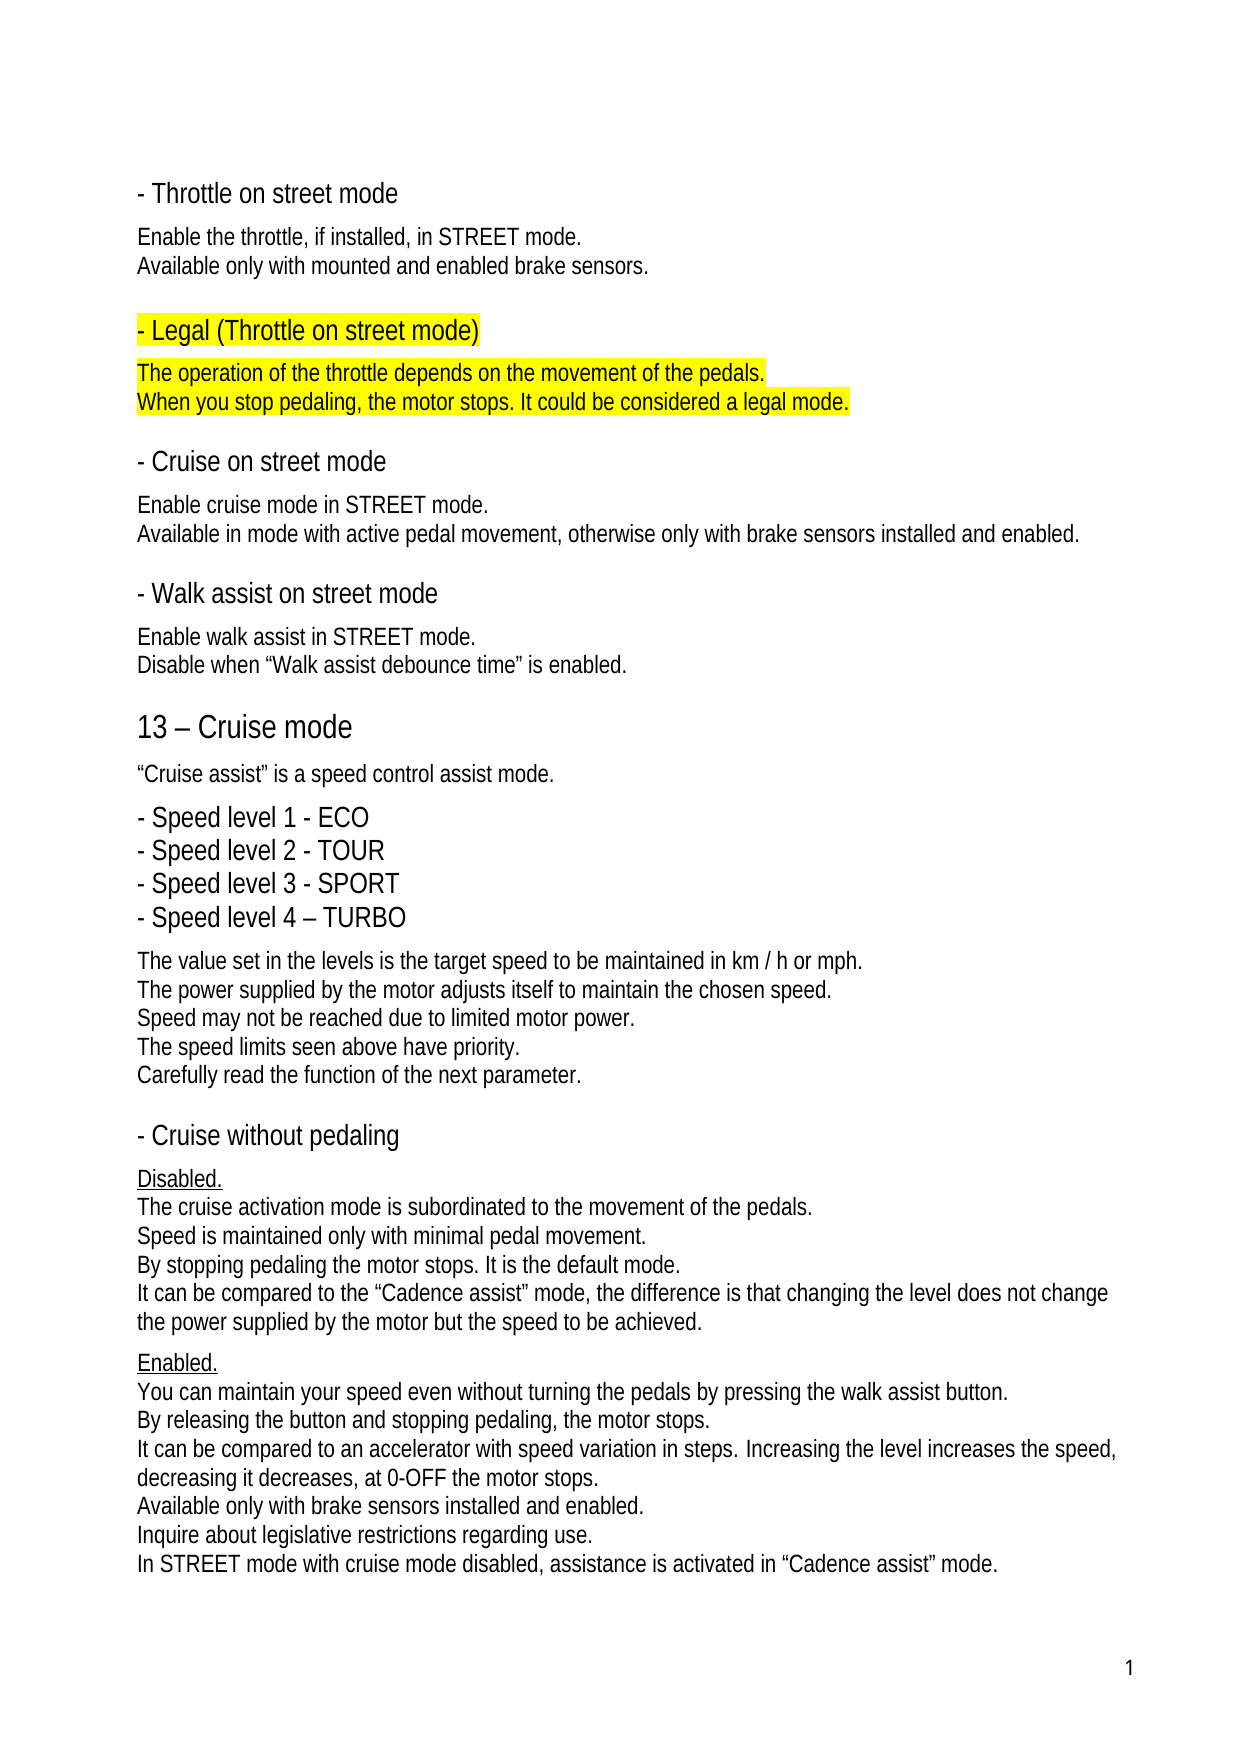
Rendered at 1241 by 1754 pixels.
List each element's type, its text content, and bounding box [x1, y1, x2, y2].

text Enabled. [137, 1348, 1122, 1377]
text Inquire about legislative restrictions regarding use. [137, 1520, 1122, 1549]
text - Speed level 4 – TURBO [137, 900, 1122, 933]
text Speed may not be reached due to limited motor power. [137, 1003, 1122, 1032]
text - Cruise on street mode [137, 444, 1122, 477]
text The value set in the levels is the target speed to be maintained in km / h or mph. [137, 946, 1122, 974]
text The power supplied by the motor adjusts itself to maintain the chosen speed. [137, 974, 1122, 1003]
text decreasing it decreases, at 0-OFF the motor stops. [137, 1463, 1122, 1491]
text Disabled. [137, 1164, 1122, 1192]
text It can be compared to an accelerator with speed variation in steps. Increasing the level increases the speed, [137, 1434, 1122, 1463]
text - Throttle on street mode [137, 176, 1122, 210]
text Speed is maintained only with minimal pedal movement. [137, 1221, 1122, 1250]
text Available in mode with active pedal movement, otherwise only with brake sensors installed and enabled. [137, 519, 1131, 547]
text It can be compared to the “Cadence assist” mode, the difference is that changing the level does not change the power supplied by the motor but the speed to be achieved. [137, 1278, 1122, 1336]
text Carefully read the function of the next parameter. [137, 1061, 1122, 1089]
text Enable the throttle, if installed, in STREET mode. [137, 222, 1122, 251]
text Available only with brake sensors installed and enabled. [137, 1491, 1122, 1520]
text By releasing the button and stopping pedaling, the motor stops. [137, 1405, 1122, 1434]
text - Speed level 2 - TOUR [137, 833, 1122, 867]
text The cruise activation mode is subordinated to the movement of the pedals. [137, 1192, 1122, 1221]
text In STREET mode with cruise mode disabled, assistance is activated in “Cadence assist” mode. [137, 1549, 1122, 1577]
text Disable when “Walk assist debounce time” is enabled. [137, 651, 1122, 679]
text Enable cruise mode in STREET mode. [137, 490, 1122, 519]
text - Speed level 1 - ECO [137, 800, 1122, 833]
text You can maintain your speed even without turning the pedals by pressing the walk assist button. [137, 1377, 1122, 1405]
text Enable walk assist in STREET mode. [137, 622, 1122, 651]
text The speed limits seen above have priority. [137, 1032, 1122, 1061]
text - Legal (Throttle on street mode) [137, 313, 1122, 346]
text - Walk assist on street mode [137, 576, 1122, 609]
text Available only with mounted and enabled brake sensors. [137, 251, 1122, 279]
text - Cruise without pedaling [137, 1118, 1122, 1151]
text The operation of the throttle depends on the movement of the pedals. When you stop pedaling, the motor stops. It could be considered a legal mode. [137, 358, 1122, 415]
text “Cruise assist” is a speed control assist mode. [137, 758, 1122, 787]
text 13 – Cruise mode [137, 708, 1122, 746]
text By stopping pedaling the motor stops. It is the default mode. [137, 1250, 1122, 1278]
text - Speed level 3 - SPORT [137, 867, 1122, 900]
